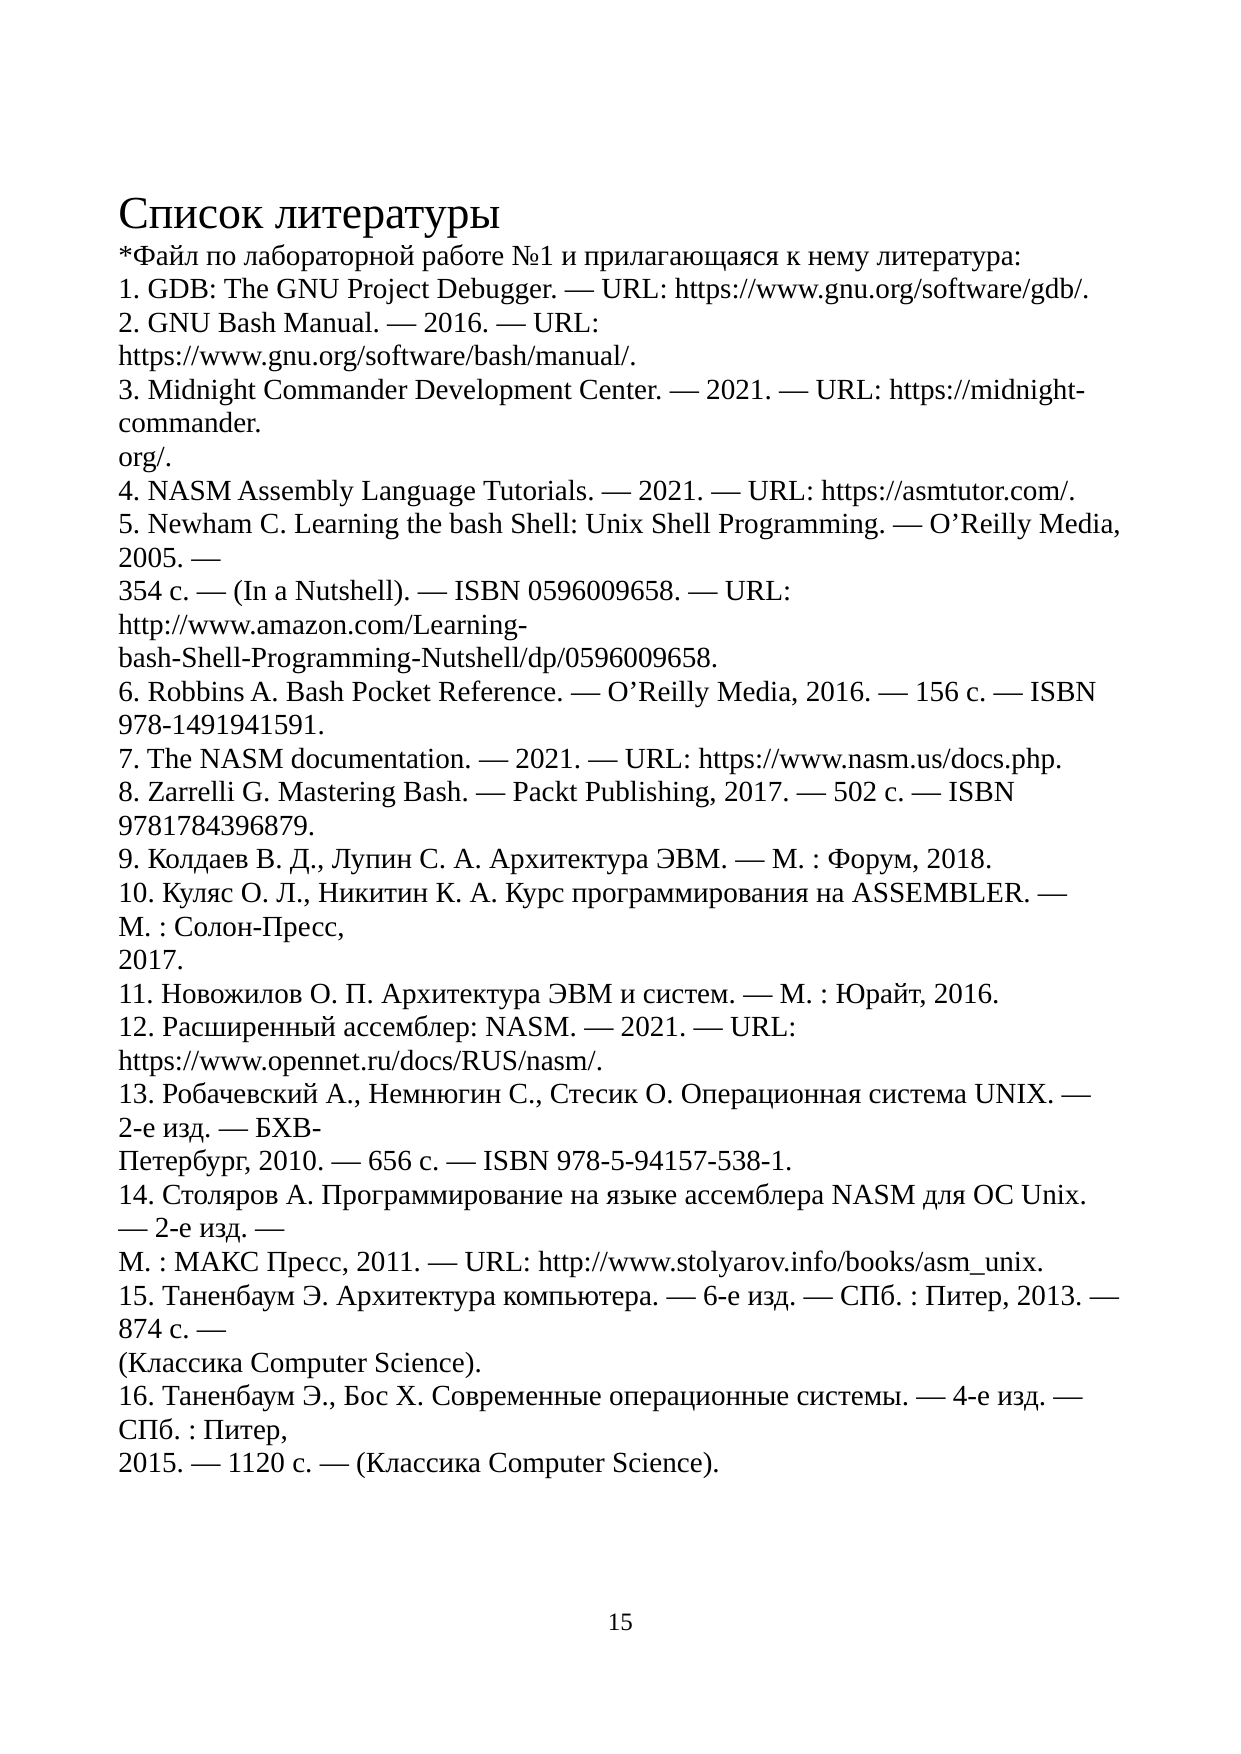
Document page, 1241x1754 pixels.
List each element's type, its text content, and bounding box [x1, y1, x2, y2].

text 11. Новожилов О. П. Архитектура ЭВМ и систем. — М. : Юрайт, 2016. [118, 976, 1122, 1009]
text 3. Midnight Commander Development Center. — 2021. — URL: https://midnight-commander. [118, 372, 1122, 439]
text 6. Robbins A. Bash Pocket Reference. — O’Reilly Media, 2016. — 156 с. — ISBN 978-1491941591. [118, 674, 1122, 741]
text (Классика Computer Science). [118, 1345, 1122, 1378]
text 7. The NASM documentation. — 2021. — URL: https://www.nasm.us/docs.php. [118, 741, 1122, 774]
text 13. Робачевский А., Немнюгин С., Стесик О. Операционная система UNIX. — 2-е изд. — БХВ- [118, 1076, 1122, 1143]
text 16. Таненбаум Э., Бос Х. Современные операционные системы. — 4-е изд. — СПб. : Питер, [118, 1378, 1122, 1445]
text 1. GDB: The GNU Project Debugger. — URL: https://www.gnu.org/software/gdb/. [118, 271, 1122, 305]
text 10. Куляс О. Л., Никитин К. А. Курс программирования на ASSEMBLER. — М. : Солон-Пресс, [118, 875, 1122, 942]
text org/. [118, 439, 1122, 473]
text 14. Столяров А. Программирование на языке ассемблера NASM для ОС Unix. — 2-е изд. — [118, 1177, 1122, 1244]
text Список литературы [118, 185, 1122, 238]
text 2017. [118, 942, 1122, 976]
text 354 с. — (In a Nutshell). — ISBN 0596009658. — URL: http://www.amazon.com/Learning- [118, 573, 1122, 640]
text 8. Zarrelli G. Mastering Bash. — Packt Publishing, 2017. — 502 с. — ISBN 9781784396879. [118, 774, 1122, 842]
text 2015. — 1120 с. — (Классика Computer Science). [118, 1445, 1122, 1479]
text М. : МАКС Пресс, 2011. — URL: http://www.stolyarov.info/books/asm_unix. [118, 1244, 1122, 1278]
text *Файл по лабораторной работе №1 и прилагающаяся к нему литература: [118, 238, 1122, 271]
text 9. Колдаев В. Д., Лупин С. А. Архитектура ЭВМ. — М. : Форум, 2018. [118, 842, 1122, 875]
text 4. NASM Assembly Language Tutorials. — 2021. — URL: https://asmtutor.com/. [118, 473, 1122, 506]
text 5. Newham C. Learning the bash Shell: Unix Shell Programming. — O’Reilly Media, 2005. — [118, 506, 1122, 573]
text 2. GNU Bash Manual. — 2016. — URL: https://www.gnu.org/software/bash/manual/. [118, 305, 1122, 372]
text Петербург, 2010. — 656 с. — ISBN 978-5-94157-538-1. [118, 1143, 1122, 1177]
text 12. Расширенный ассемблер: NASM. — 2021. — URL: https://www.opennet.ru/docs/RUS/nasm/. [118, 1009, 1122, 1076]
text 15. Таненбаум Э. Архитектура компьютера. — 6-е изд. — СПб. : Питер, 2013. — 874 с. — [118, 1278, 1122, 1345]
text bash-Shell-Programming-Nutshell/dp/0596009658. [118, 640, 1122, 674]
